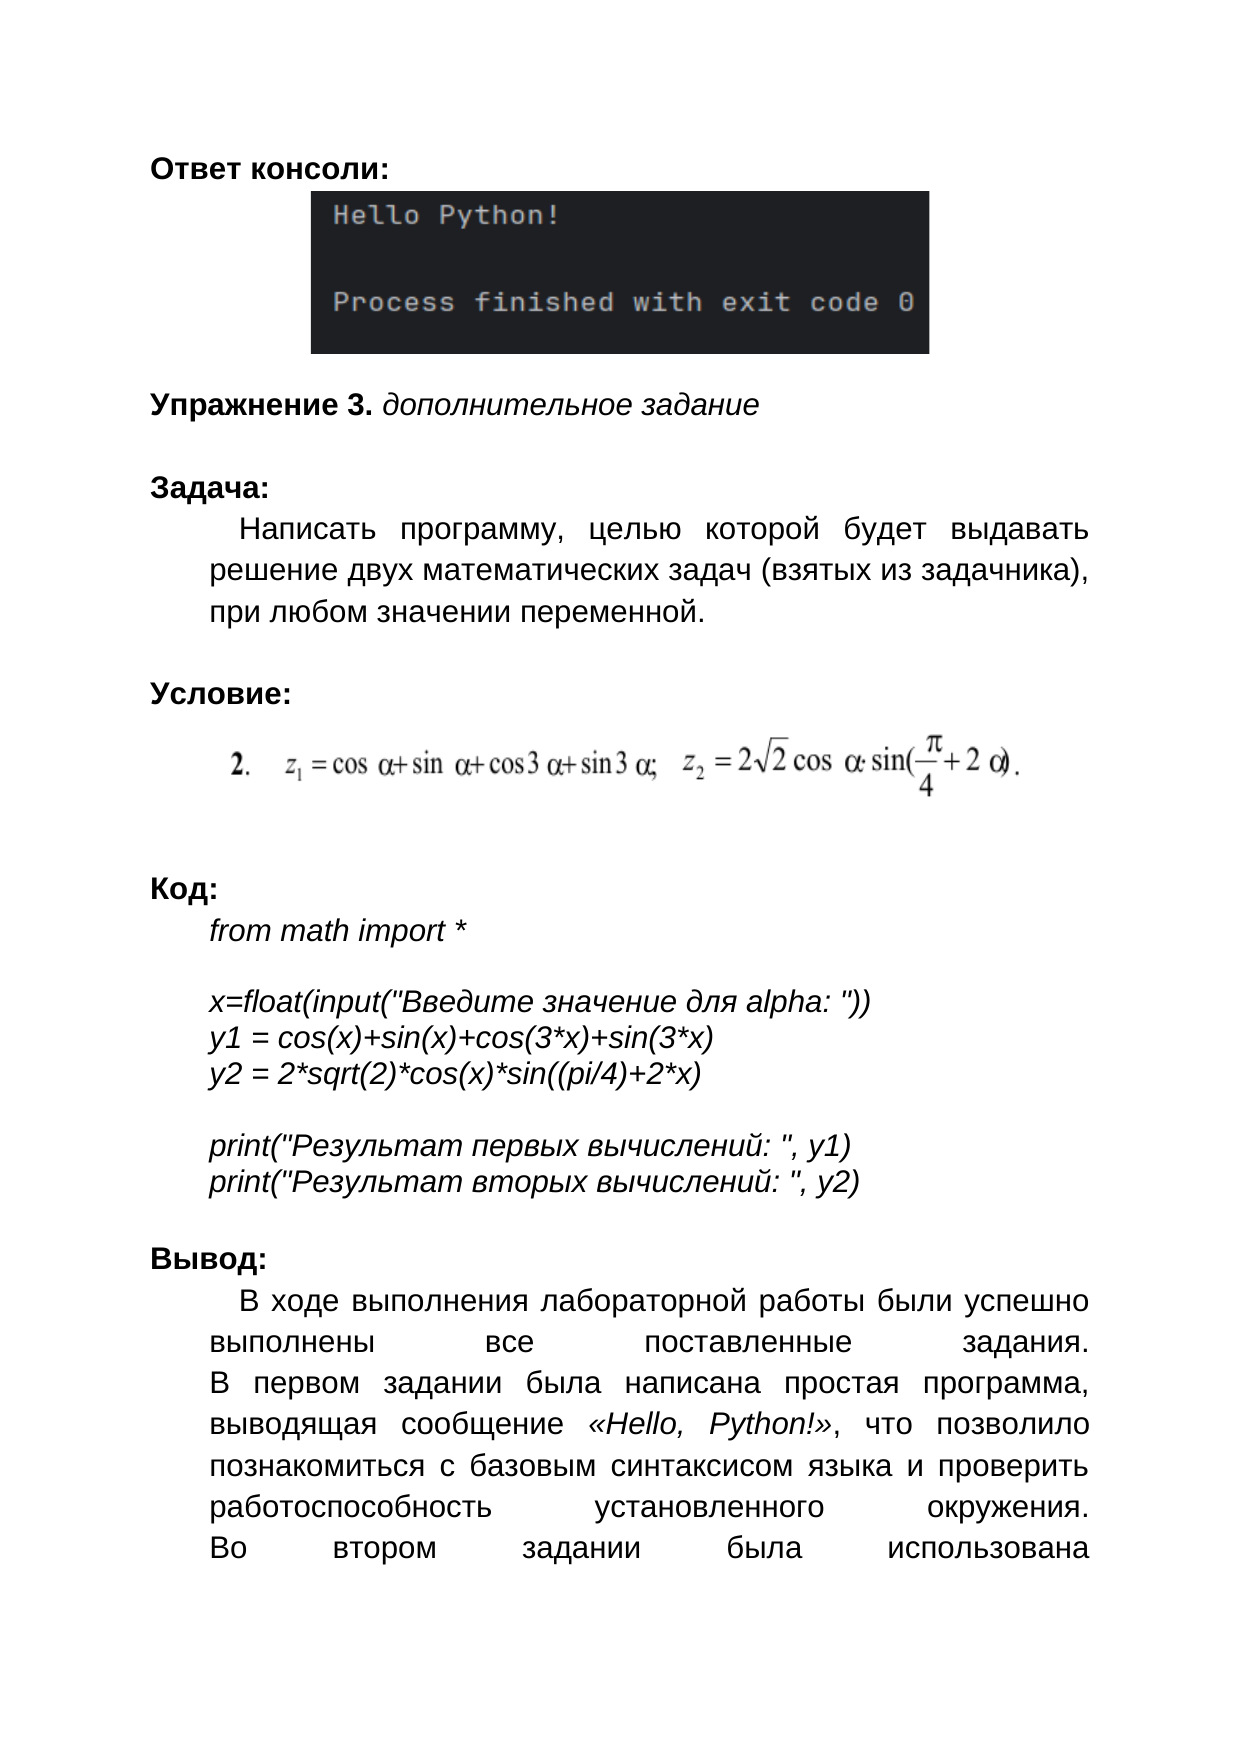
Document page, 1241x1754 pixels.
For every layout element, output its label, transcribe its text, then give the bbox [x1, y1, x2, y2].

text В ходе выполнения лабораторной работы были успешно выполнены все поставленные задания. В первом задании была написана простая программа, выводящая сообщение «Hello, Python!», что позволило познакомиться с базовым синтаксисом языка и проверить работоспособность установленного окружения. Во втором задании была использована [209, 1282, 1090, 1565]
text Задача: [150, 469, 1090, 505]
text Вывод: [150, 1240, 1090, 1276]
text Условие: [150, 675, 1090, 711]
text Код: [150, 870, 1090, 906]
text y1 = cos(x)+sin(x)+cos(3*x)+sin(3*x) [209, 1019, 1090, 1055]
text Написать программу, целью которой будет выдавать решение двух математических задач (взятых из задачника), при любом значении переменной. [209, 510, 1090, 629]
text from math import * [209, 912, 1090, 948]
picture [215, 716, 1035, 809]
text print("Результат первых вычислений: ", y1) [209, 1127, 1090, 1163]
text Упражнение 3. дополнительное задание [150, 386, 1090, 422]
text Ответ консоли: [150, 150, 1090, 186]
text x=float(input("Введите значение для alpha: ")) [209, 983, 1090, 1019]
text y2 = 2*sqrt(2)*cos(x)*sin((pi/4)+2*x) [209, 1055, 1090, 1091]
text print("Результат вторых вычислений: ", y2) [209, 1163, 1090, 1199]
picture [310, 191, 930, 354]
